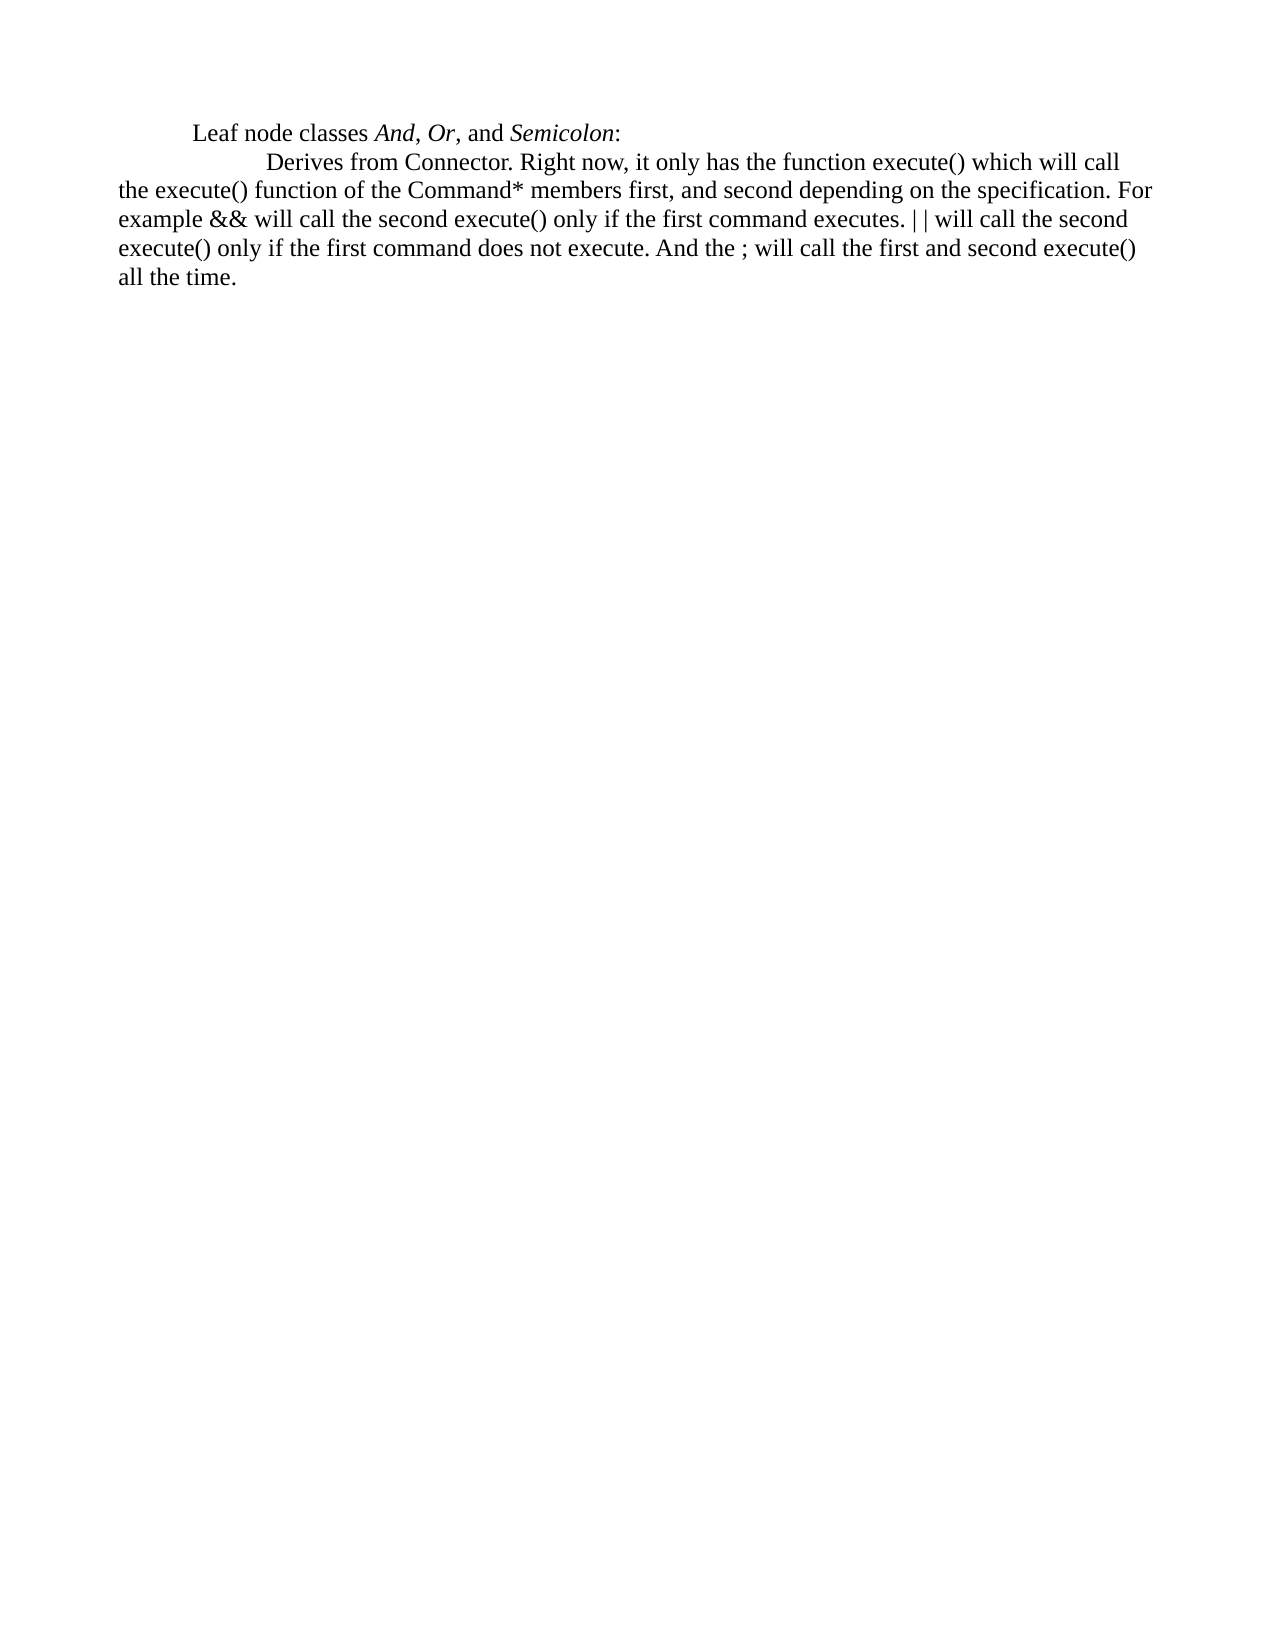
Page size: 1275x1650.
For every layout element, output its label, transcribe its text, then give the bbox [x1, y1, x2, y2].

text Leaf node classes And, Or, and Semicolon: [118, 118, 1157, 147]
text Derives from Connector. Right now, it only has the function execute() which will call the execute() function of the Command* members first, and second depending on the specification. For example && will call the second execute() only if the first command executes. | | will call the second execute() only if the first command does not execute. And the ; will call the first and second execute() all the time. [118, 147, 1157, 291]
